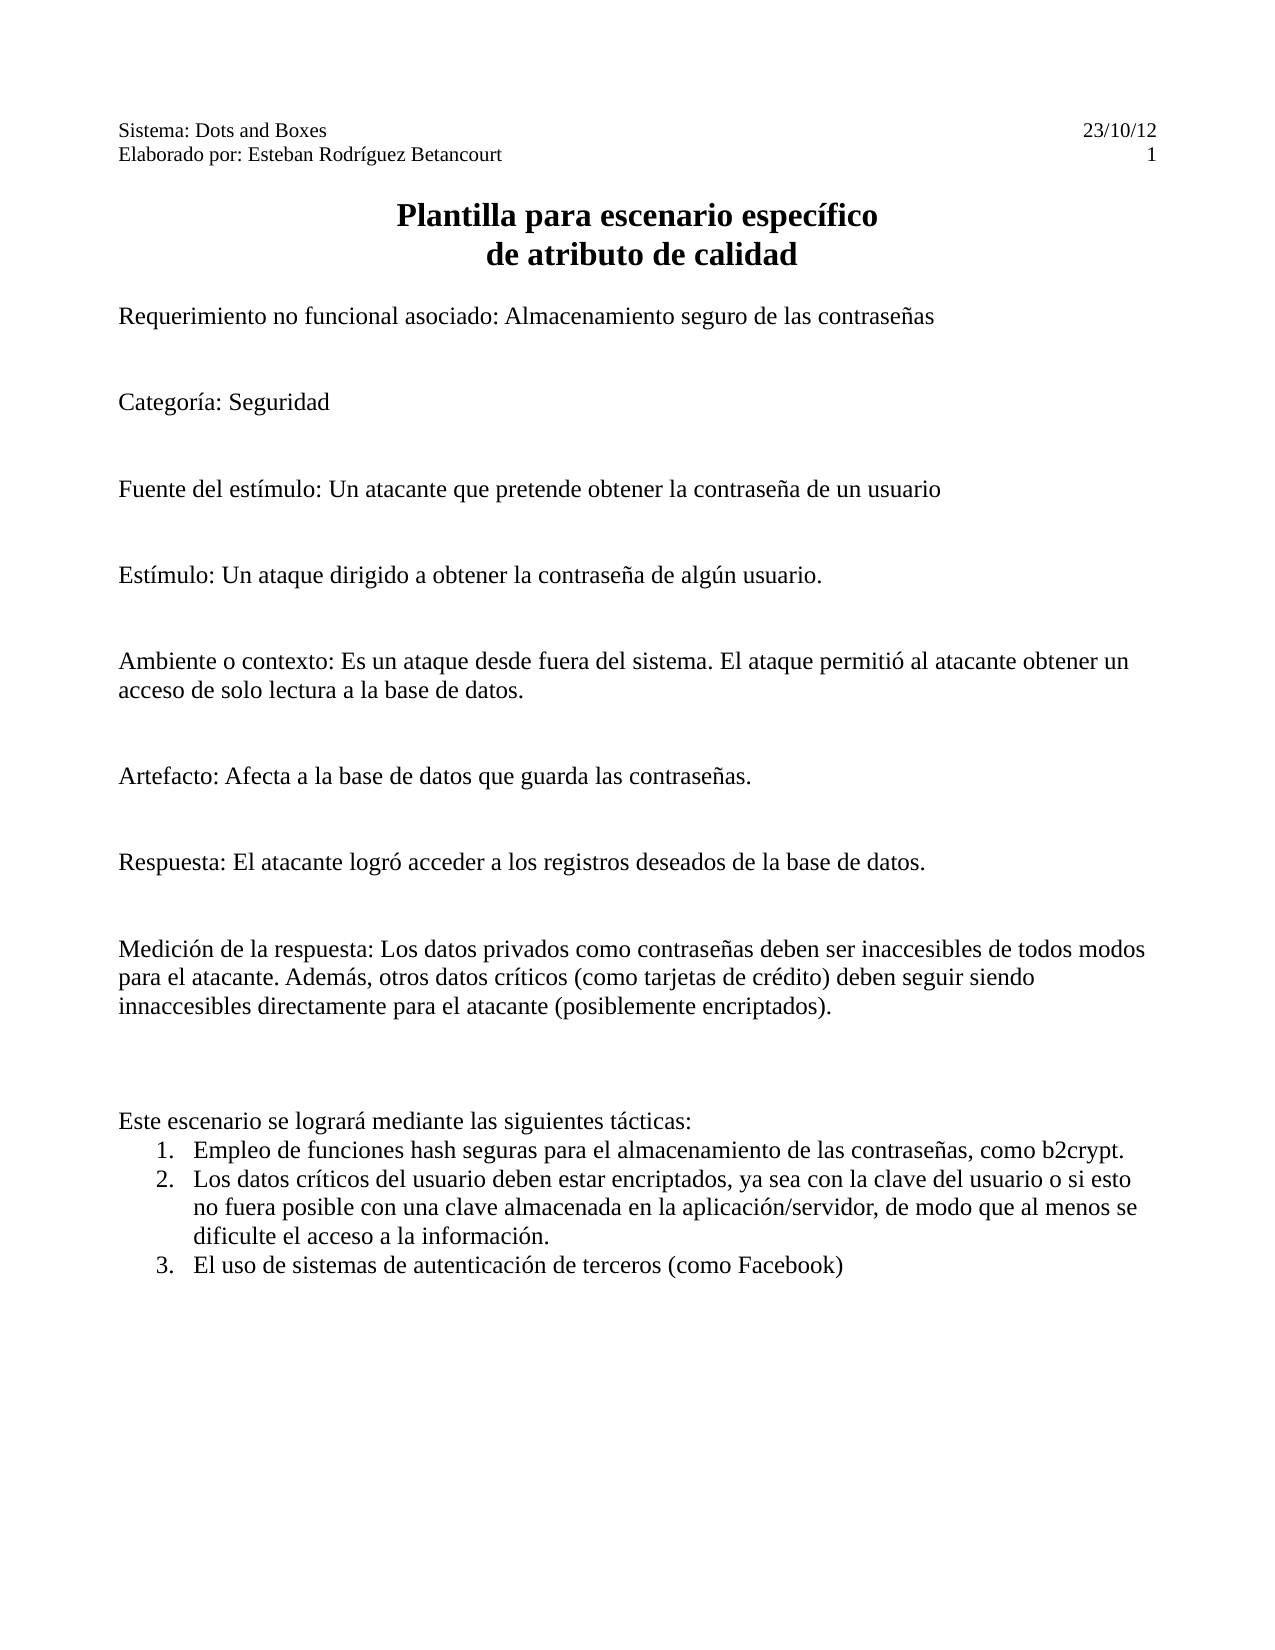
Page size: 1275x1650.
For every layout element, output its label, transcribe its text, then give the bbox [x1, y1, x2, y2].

text Requerimiento no funcional asociado: Almacenamiento seguro de las contraseñas [118, 301, 1157, 330]
text Artefacto: Afecta a la base de datos que guarda las contraseñas. [118, 761, 1157, 790]
text Plantilla para escenario específico [118, 196, 1157, 234]
list Los datos críticos del usuario deben estar encriptados, ya sea con la clave del usuario o si esto no fuera posible con una clave almacenada en la aplicación/servidor, de modo que al menos se dificulte el acceso a la información. [156, 1164, 1157, 1250]
text Fuente del estímulo: Un atacante que pretende obtener la contraseña de un usuario [118, 474, 1157, 502]
text Ambiente o contexto: Es un ataque desde fuera del sistema. El ataque permitió al atacante obtener un acceso de solo lectura a la base de datos. [118, 646, 1157, 704]
text Categoría: Seguridad [118, 387, 1157, 416]
text Respuesta: El atacante logró acceder a los registros deseados de la base de datos. [118, 847, 1157, 876]
list El uso de sistemas de autenticación de terceros (como Facebook) [156, 1250, 1157, 1279]
list Empleo de funciones hash seguras para el almacenamiento de las contraseñas, como b2crypt. [156, 1135, 1157, 1164]
text de atributo de calidad [118, 234, 1157, 272]
text Estímulo: Un ataque dirigido a obtener la contraseña de algún usuario. [118, 560, 1157, 589]
text Medición de la respuesta: Los datos privados como contraseñas deben ser inaccesibles de todos modos para el atacante. Además, otros datos críticos (como tarjetas de crédito) deben seguir siendo innaccesibles directamente para el atacante (posiblemente encriptados). [118, 934, 1157, 1020]
text Este escenario se logrará mediante las siguientes tácticas: [118, 1106, 1157, 1135]
